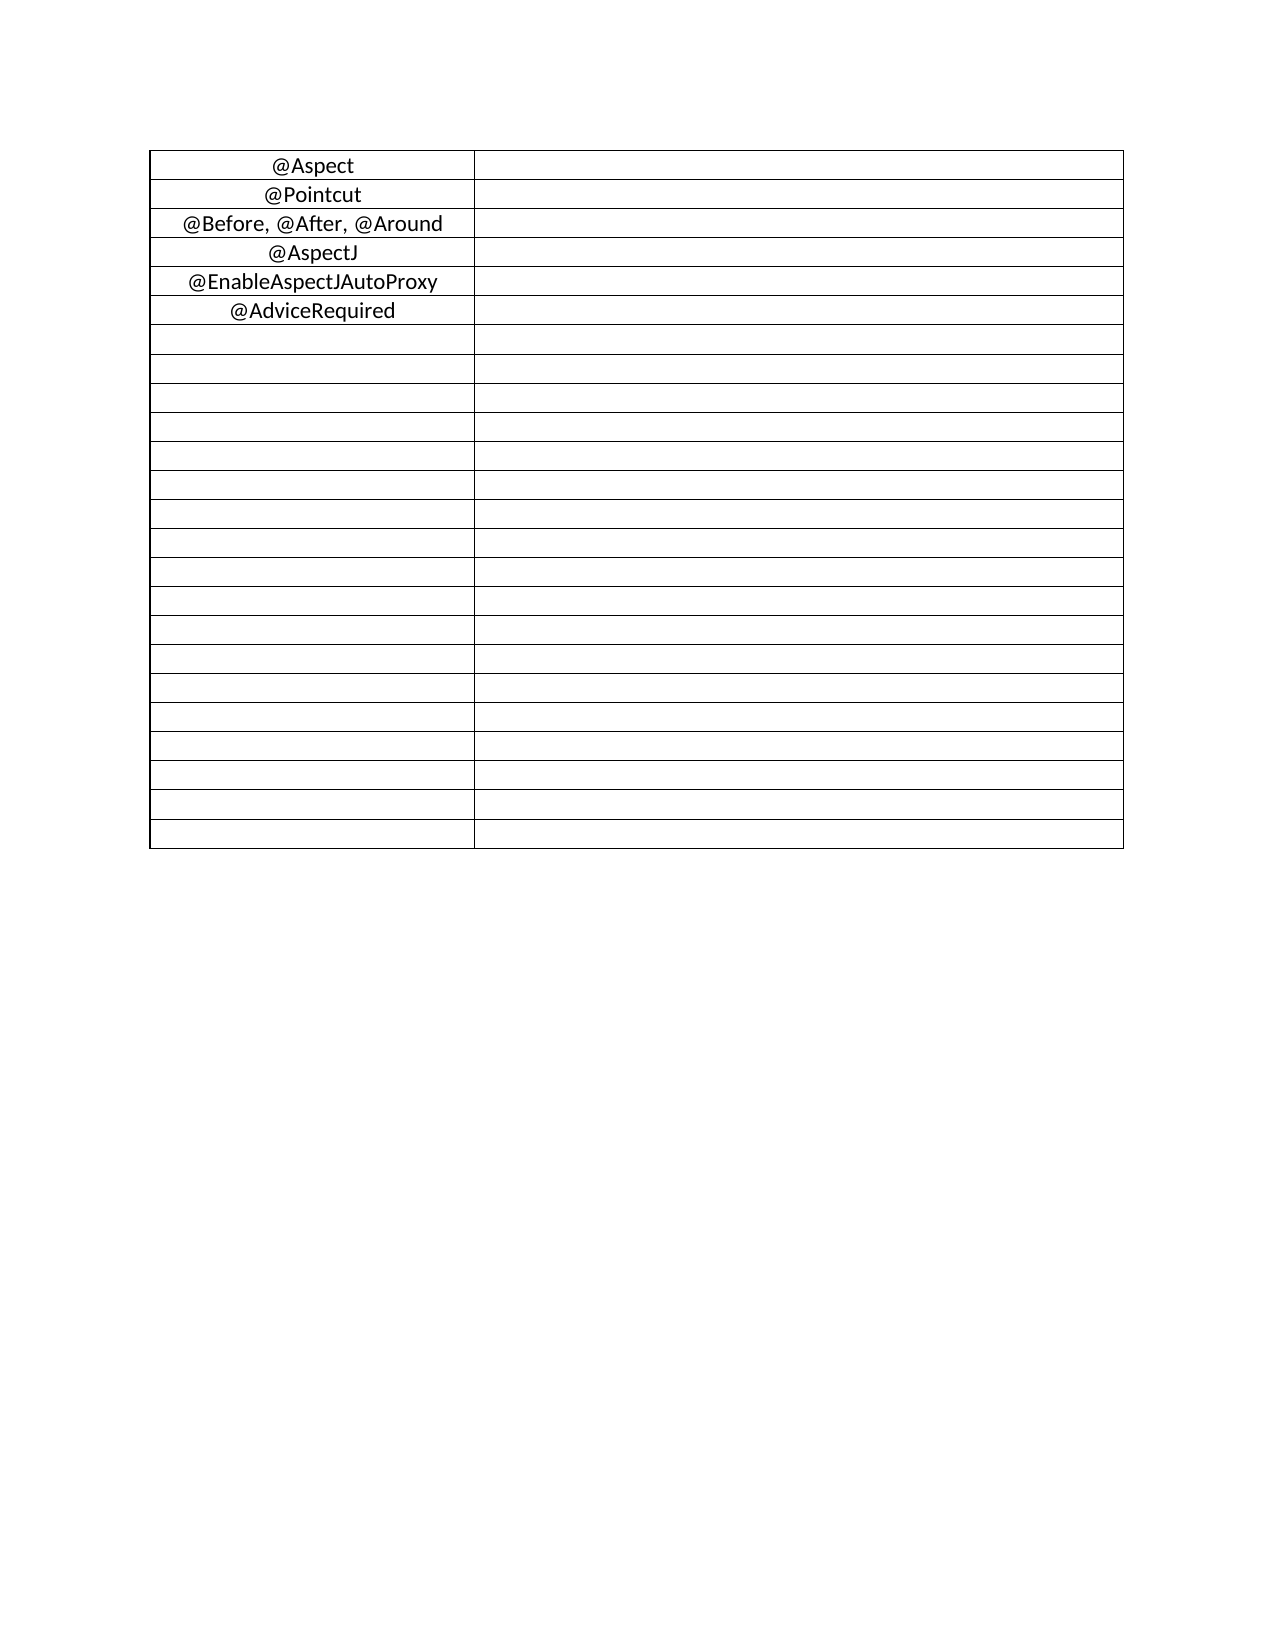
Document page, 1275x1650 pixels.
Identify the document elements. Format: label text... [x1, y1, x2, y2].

table_cell [151, 413, 474, 441]
table_cell [475, 180, 1123, 208]
table_cell [151, 355, 474, 382]
table_cell [475, 616, 1123, 644]
table_cell [475, 209, 1123, 237]
table_cell @EnableAspectJAutoProxy [151, 267, 474, 295]
table_cell @Pointcut [151, 180, 474, 208]
table_cell [475, 413, 1123, 441]
table_cell [151, 529, 474, 557]
table_cell [151, 820, 474, 847]
table_cell [151, 500, 474, 528]
table_cell [475, 587, 1123, 615]
table_cell @Before, @After, @Around [151, 209, 474, 237]
table_cell [475, 558, 1123, 586]
table_cell [151, 442, 474, 470]
table_cell [151, 732, 474, 760]
table_cell [151, 471, 474, 499]
table_cell [475, 645, 1123, 673]
table_cell [475, 267, 1123, 295]
table_cell @AdviceRequired [151, 296, 474, 324]
table_cell [475, 384, 1123, 412]
table_cell [475, 761, 1123, 789]
table_cell [475, 703, 1123, 731]
table_cell [475, 442, 1123, 470]
table_cell [475, 471, 1123, 499]
table_cell [475, 325, 1123, 353]
table_cell [475, 529, 1123, 557]
table_cell [475, 296, 1123, 324]
table_cell [475, 790, 1123, 818]
table_cell [475, 355, 1123, 382]
table_cell [475, 151, 1123, 179]
table_cell @Aspect [151, 151, 474, 179]
table_cell [151, 674, 474, 702]
table_cell [475, 820, 1123, 847]
table_cell [151, 790, 474, 818]
table_cell [151, 703, 474, 731]
table_cell [475, 732, 1123, 760]
table_cell [151, 645, 474, 673]
table_cell [475, 500, 1123, 528]
table_cell [151, 761, 474, 789]
table_cell [151, 587, 474, 615]
table_cell [475, 674, 1123, 702]
table_cell [151, 558, 474, 586]
table_cell [151, 325, 474, 353]
table_cell [475, 238, 1123, 266]
table_cell [151, 384, 474, 412]
table_cell @AspectJ [151, 238, 474, 266]
table_cell [151, 616, 474, 644]
